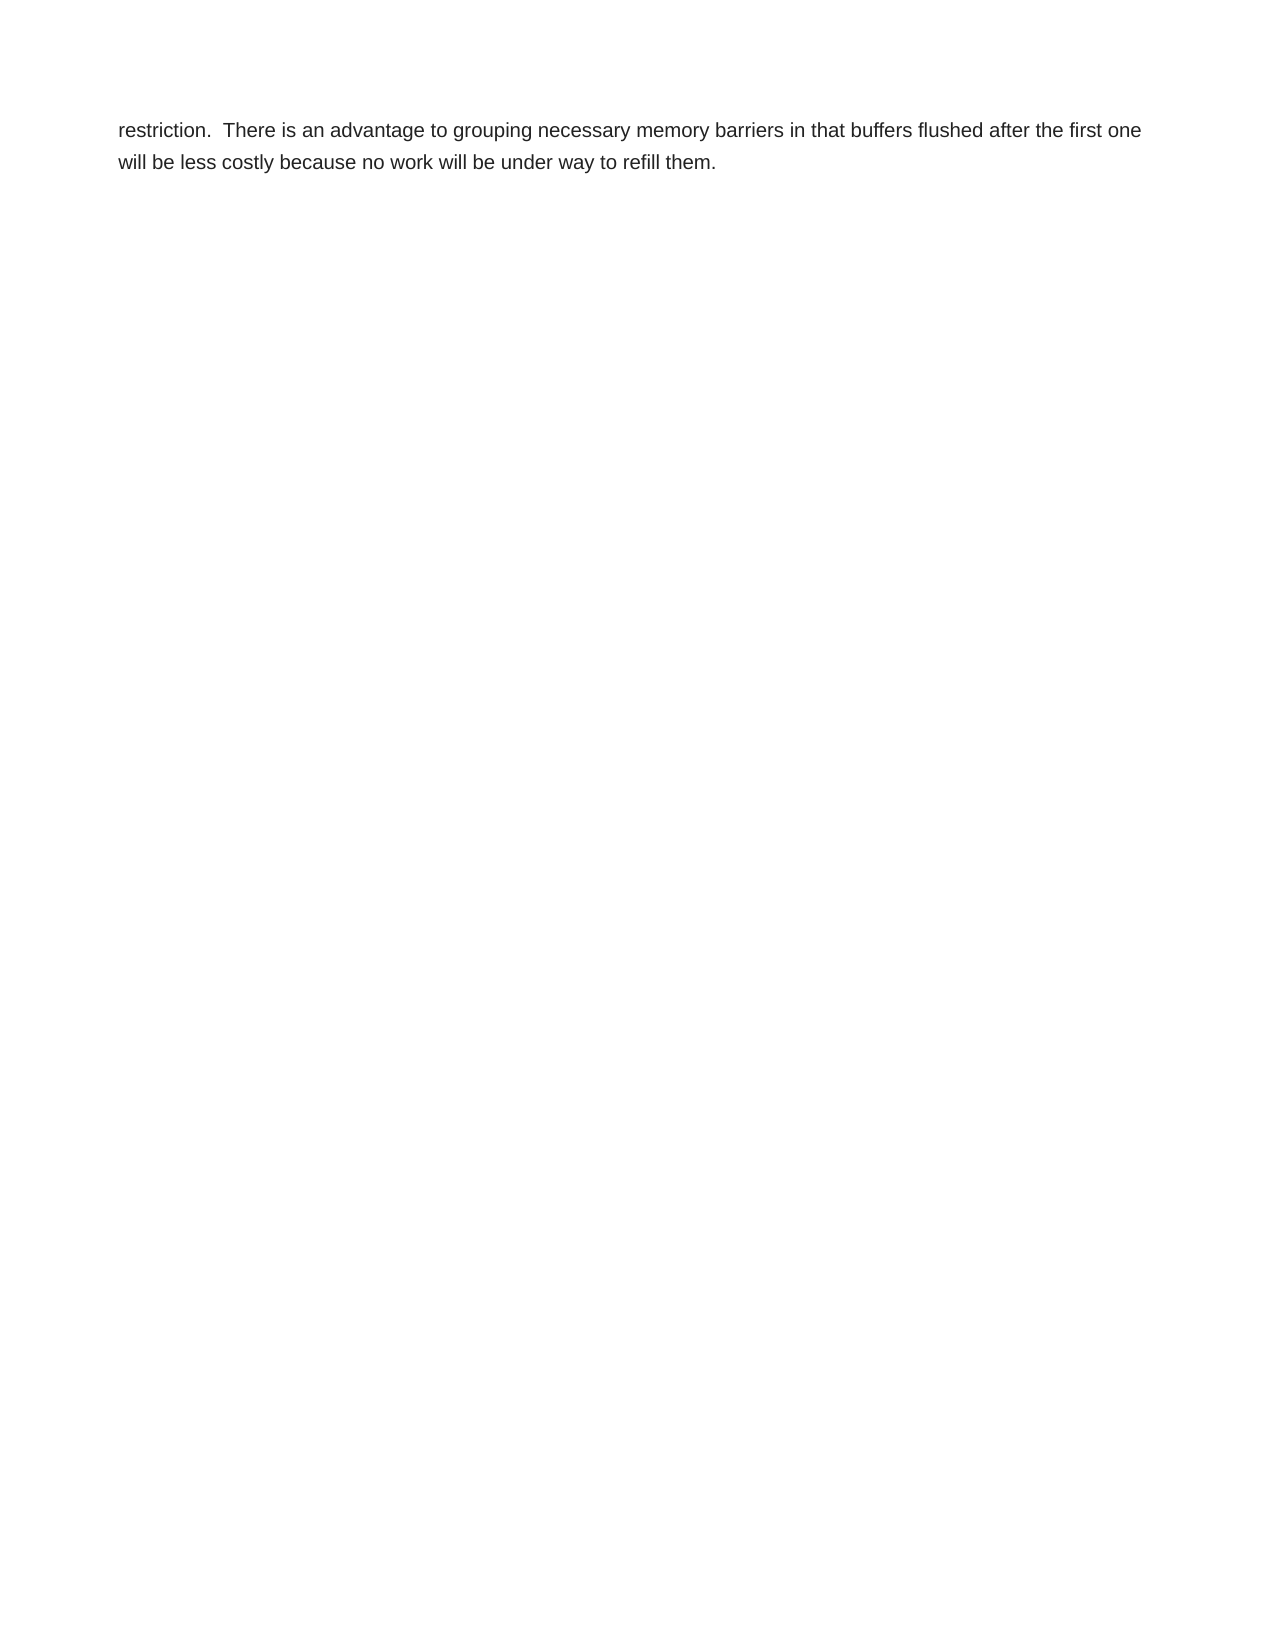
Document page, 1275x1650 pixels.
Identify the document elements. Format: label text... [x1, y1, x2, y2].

text restriction. There is an advantage to grouping necessary memory barriers in that buffers flushed after the first one will be less costly because no work will be under way to refill them. [118, 118, 1157, 174]
